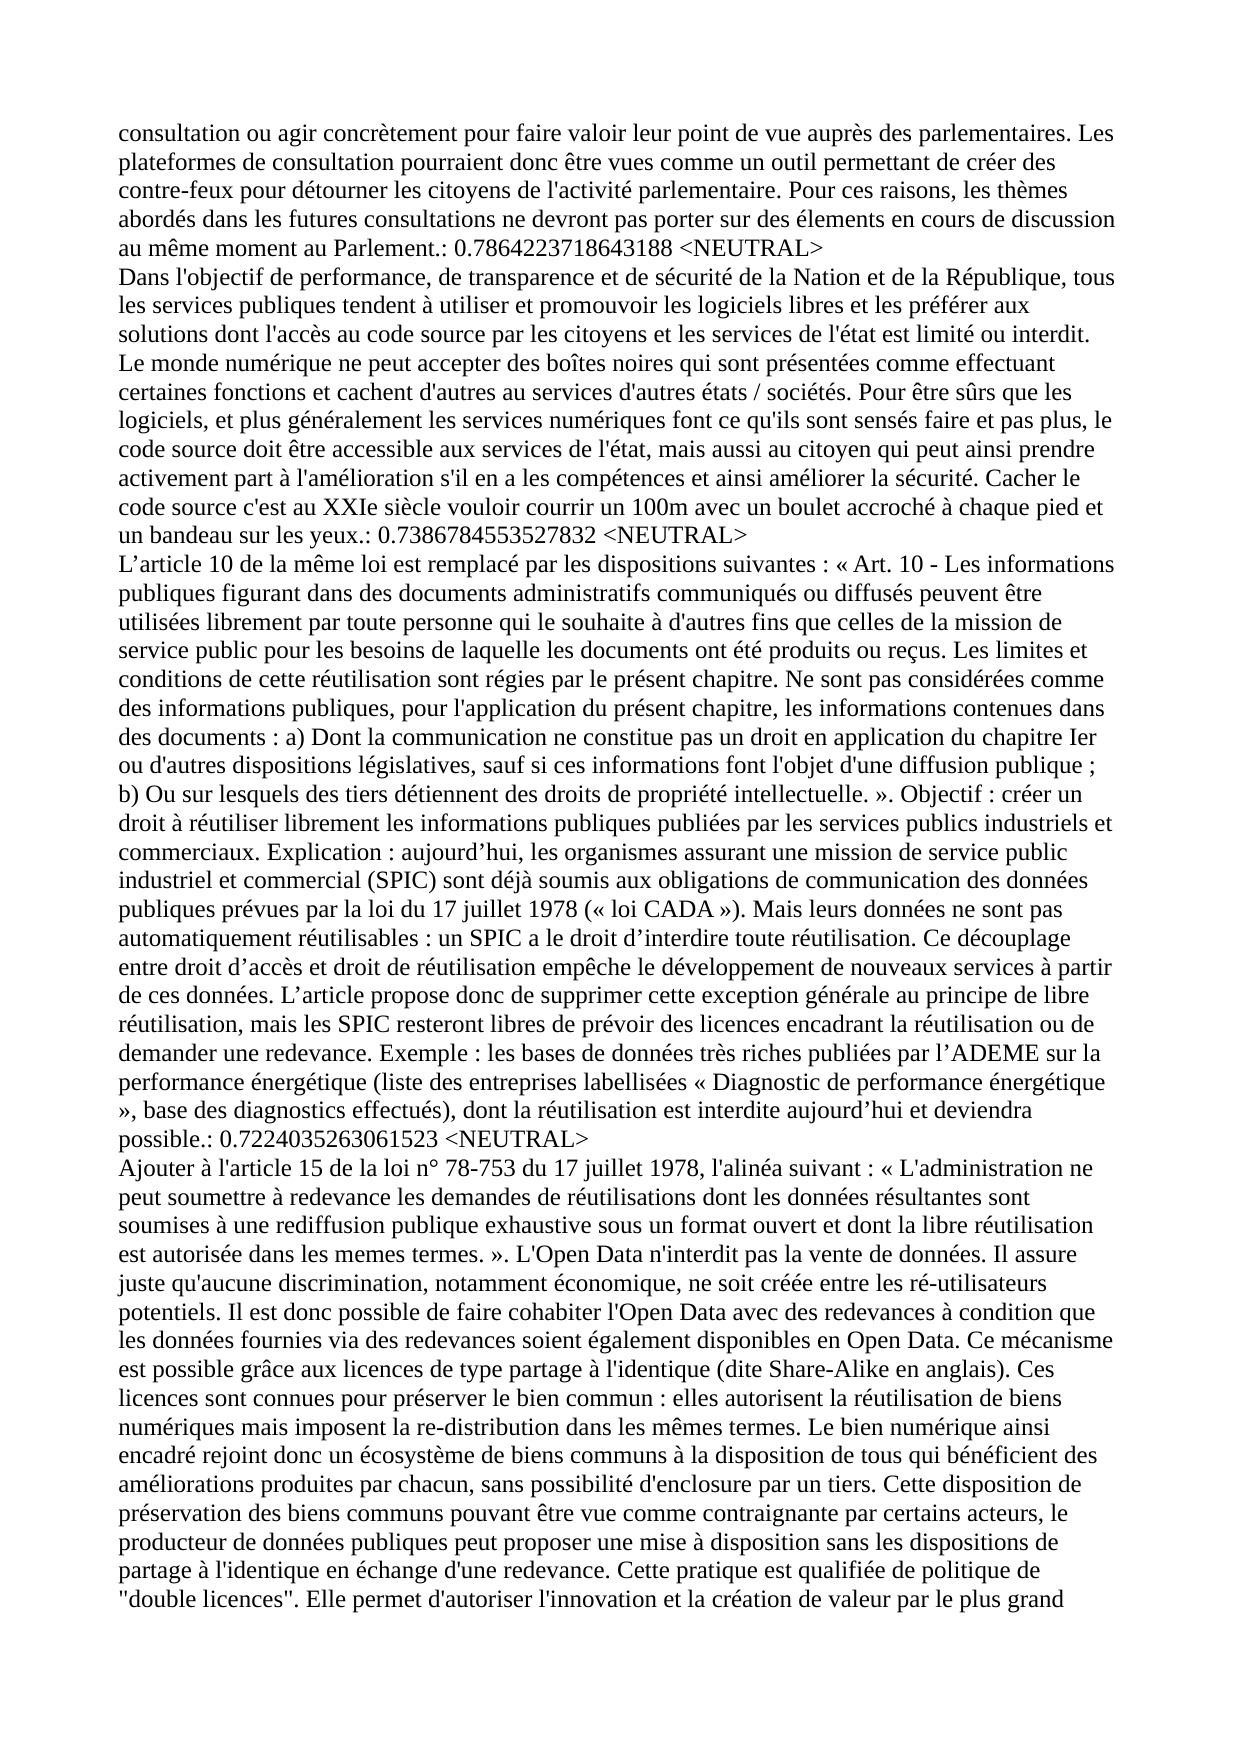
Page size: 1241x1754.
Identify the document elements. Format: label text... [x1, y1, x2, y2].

text consultation ou agir concrètement pour faire valoir leur point de vue auprès des parlementaires. Les plateformes de consultation pourraient donc être vues comme un outil permettant de créer des contre-feux pour détourner les citoyens de l'activité parlementaire. Pour ces raisons, les thèmes abordés dans les futures consultations ne devront pas porter sur des élements en cours de discussion au même moment au Parlement.: 0.7864223718643188 <NEUTRAL> [118, 118, 1122, 262]
text Dans l'objectif de performance, de transparence et de sécurité de la Nation et de la République, tous les services publiques tendent à utiliser et promouvoir les logiciels libres et les préférer aux solutions dont l'accès au code source par les citoyens et les services de l'état est limité ou interdit. Le monde numérique ne peut accepter des boîtes noires qui sont présentées comme effectuant certaines fonctions et cachent d'autres au services d'autres états / sociétés. Pour être sûrs que les logiciels, et plus généralement les services numériques font ce qu'ils sont sensés faire et pas plus, le code source doit être accessible aux services de l'état, mais aussi au citoyen qui peut ainsi prendre activement part à l'amélioration s'il en a les compétences et ainsi améliorer la sécurité. Cacher le code source c'est au XXIe siècle vouloir courrir un 100m avec un boulet accroché à chaque pied et un bandeau sur les yeux.: 0.7386784553527832 <NEUTRAL> [118, 262, 1122, 549]
text L’article 10 de la même loi est remplacé par les dispositions suivantes : « Art. 10 - Les informations publiques figurant dans des documents administratifs communiqués ou diffusés peuvent être utilisées librement par toute personne qui le souhaite à d'autres fins que celles de la mission de service public pour les besoins de laquelle les documents ont été produits ou reçus. Les limites et conditions de cette réutilisation sont régies par le présent chapitre. Ne sont pas considérées comme des informations publiques, pour l'application du présent chapitre, les informations contenues dans des documents : a) Dont la communication ne constitue pas un droit en application du chapitre Ier ou d'autres dispositions législatives, sauf si ces informations font l'objet d'une diffusion publique ; b) Ou sur lesquels des tiers détiennent des droits de propriété intellectuelle. ». Objectif : créer un droit à réutiliser librement les informations publiques publiées par les services publics industriels et commerciaux. Explication : aujourd’hui, les organismes assurant une mission de service public industriel et commercial (SPIC) sont déjà soumis aux obligations de communication des données publiques prévues par la loi du 17 juillet 1978 (« loi CADA »). Mais leurs données ne sont pas automatiquement réutilisables : un SPIC a le droit d’interdire toute réutilisation. Ce découplage entre droit d’accès et droit de réutilisation empêche le développement de nouveaux services à partir de ces données. L’article propose donc de supprimer cette exception générale au principe de libre réutilisation, mais les SPIC resteront libres de prévoir des licences encadrant la réutilisation ou de demander une redevance. Exemple : les bases de données très riches publiées par l’ADEME sur la performance énergétique (liste des entreprises labellisées « Diagnostic de performance énergétique », base des diagnostics effectués), dont la réutilisation est interdite aujourd’hui et deviendra possible.: 0.7224035263061523 <NEUTRAL> [118, 549, 1122, 1153]
text Ajouter à l'article 15 de la loi n° 78-753 du 17 juillet 1978, l'alinéa suivant : « L'administration ne peut soumettre à redevance les demandes de réutilisations dont les données résultantes sont soumises à une rediffusion publique exhaustive sous un format ouvert et dont la libre réutilisation est autorisée dans les memes termes. ». L'Open Data n'interdit pas la vente de données. Il assure juste qu'aucune discrimination, notamment économique, ne soit créée entre les ré-utilisateurs potentiels. Il est donc possible de faire cohabiter l'Open Data avec des redevances à condition que les données fournies via des redevances soient également disponibles en Open Data. Ce mécanisme est possible grâce aux licences de type partage à l'identique (dite Share-Alike en anglais). Ces licences sont connues pour préserver le bien commun : elles autorisent la réutilisation de biens numériques mais imposent la re-distribution dans les mêmes termes. Le bien numérique ainsi encadré rejoint donc un écosystème de biens communs à la disposition de tous qui bénéficient des améliorations produites par chacun, sans possibilité d'enclosure par un tiers. Cette disposition de préservation des biens communs pouvant être vue comme contraignante par certains acteurs, le producteur de données publiques peut proposer une mise à disposition sans les dispositions de partage à l'identique en échange d'une redevance. Cette pratique est qualifiée de politique de "double licences". Elle permet d'autoriser l'innovation et la création de valeur par le plus grand [118, 1153, 1122, 1613]
